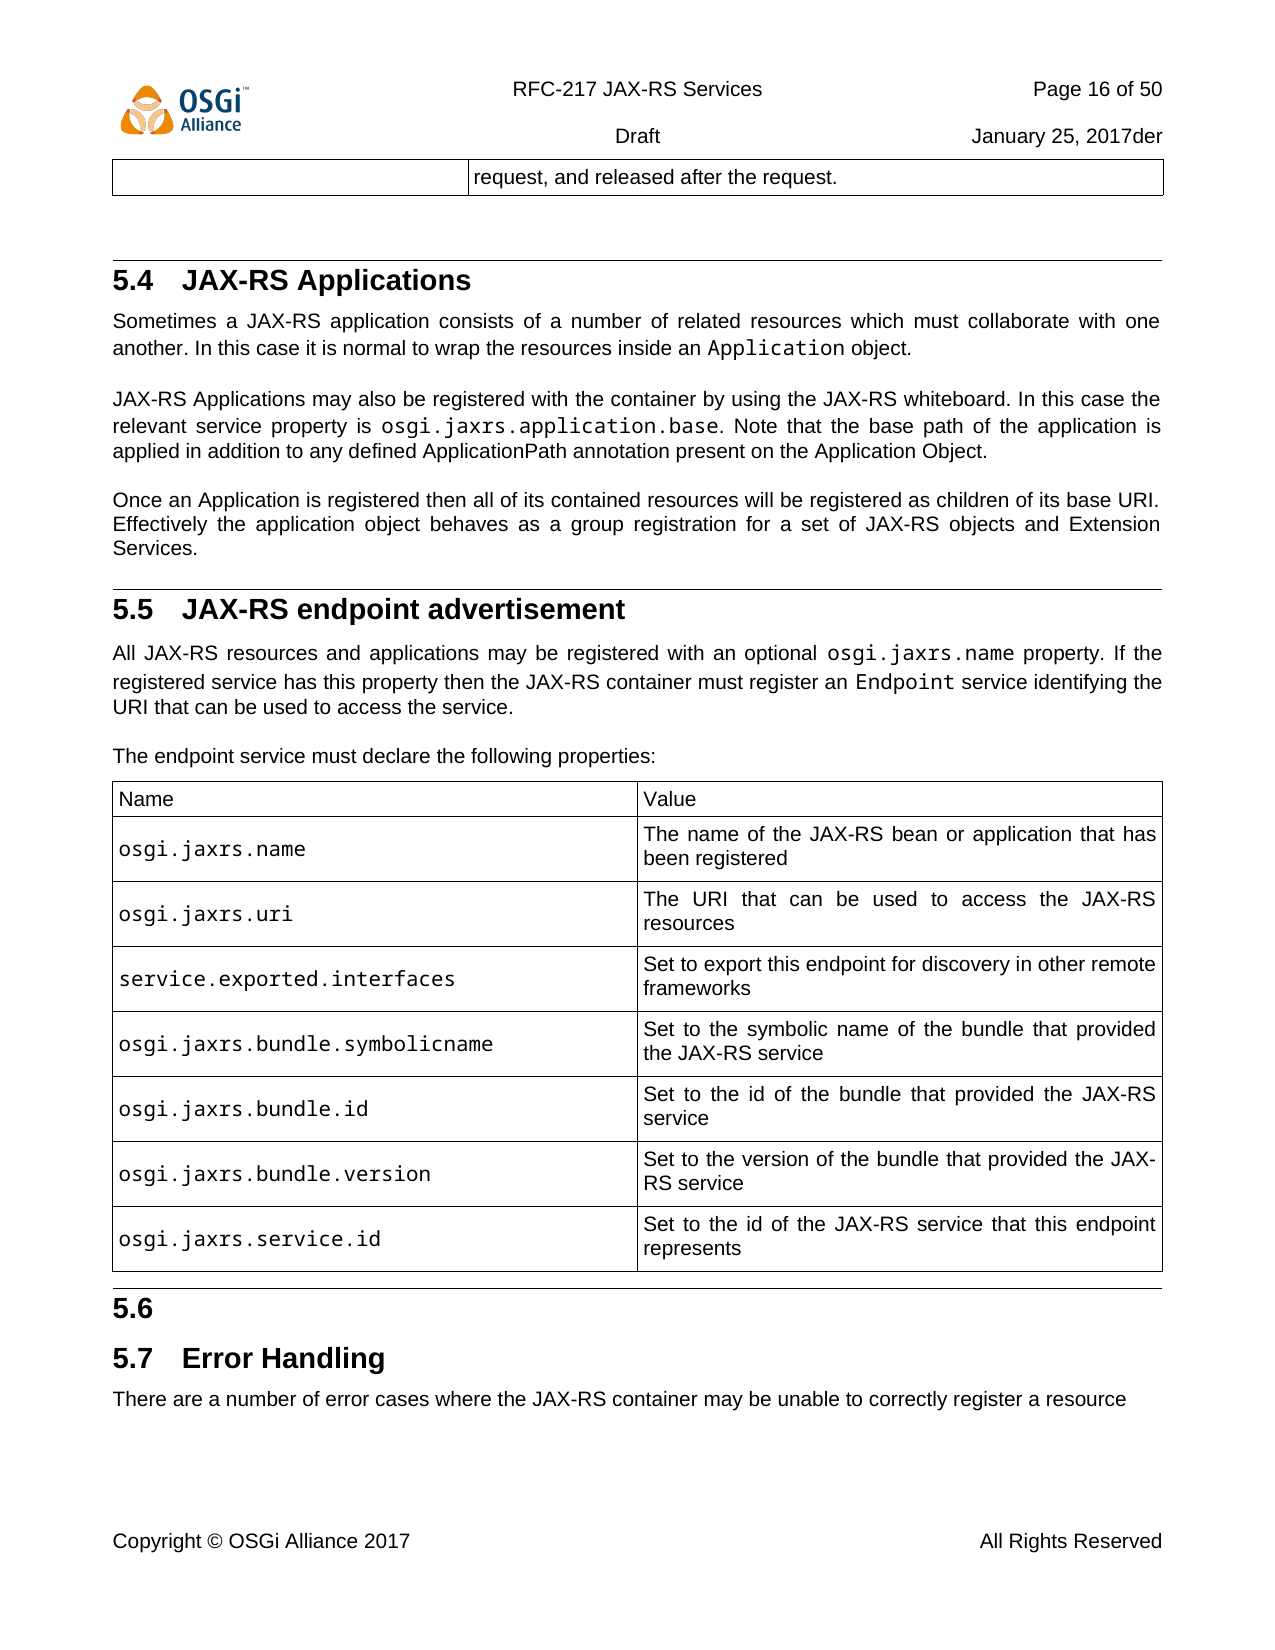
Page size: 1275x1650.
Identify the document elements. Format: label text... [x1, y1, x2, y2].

table_header Value [638, 782, 1162, 816]
text There are a number of error cases where the JAX-RS container may be unable to correctly register a resource [112, 1387, 1162, 1411]
subtitle Error Handling [112, 1338, 1162, 1375]
text The endpoint service must declare the following properties: [112, 744, 1162, 768]
table_cell Set to the id of the bundle that provided the JAX-RS service [638, 1077, 1162, 1141]
table_cell osgi.jaxrs.service.id [113, 1207, 637, 1271]
table_cell osgi.jaxrs.name [113, 817, 637, 881]
table_header Name [113, 782, 637, 816]
table_cell osgi.jaxrs.bundle.version [113, 1142, 637, 1206]
text Once an Application is registered then all of its contained resources will be registered as children of its base URI. Effectively the application object behaves as a group registration for a set of JAX-RS objects and Extension Services. [112, 488, 1162, 560]
table_cell Set to the id of the JAX-RS service that this endpoint represents [638, 1207, 1162, 1271]
table_cell osgi.jaxrs.uri [113, 882, 637, 946]
table_cell osgi.jaxrs.bundle.symbolicname [113, 1012, 637, 1076]
subtitle JAX-RS endpoint advertisement [112, 590, 1162, 626]
table_cell request, and released after the request. [469, 160, 1163, 194]
table_cell The URI that can be used to access the JAX-RS resources [638, 882, 1162, 946]
table_cell Set to the symbolic name of the bundle that provided the JAX-RS service [638, 1012, 1162, 1076]
table_cell service.exported.interfaces [113, 947, 637, 1011]
table_cell osgi.jaxrs.bundle.id [113, 1077, 637, 1141]
table_cell Set to export this endpoint for discovery in other remote frameworks [638, 947, 1162, 1011]
subtitle JAX-RS Applications [112, 261, 1162, 297]
table_cell [113, 160, 468, 194]
text Sometimes a JAX-RS application consists of a number of related resources which must collaborate with one another. In this case it is normal to wrap the resources inside an Application object. [112, 309, 1162, 362]
table_cell Set to the version of the bundle that provided the JAX-RS service [638, 1142, 1162, 1206]
text JAX-RS Applications may also be registered with the container by using the JAX-RS whiteboard. In this case the relevant service property is osgi.jaxrs.application.base. Note that the base path of the application is applied in addition to any defined ApplicationPath annotation present on the Application Object. [112, 387, 1162, 463]
picture [113, 78, 257, 142]
text All JAX-RS resources and applications may be registered with an optional osgi.jaxrs.name property. If the registered service has this property then the JAX-RS container must register an Endpoint service identifying the URI that can be used to access the service. [112, 638, 1162, 719]
table_cell The name of the JAX-RS bean or application that has been registered [638, 817, 1162, 881]
